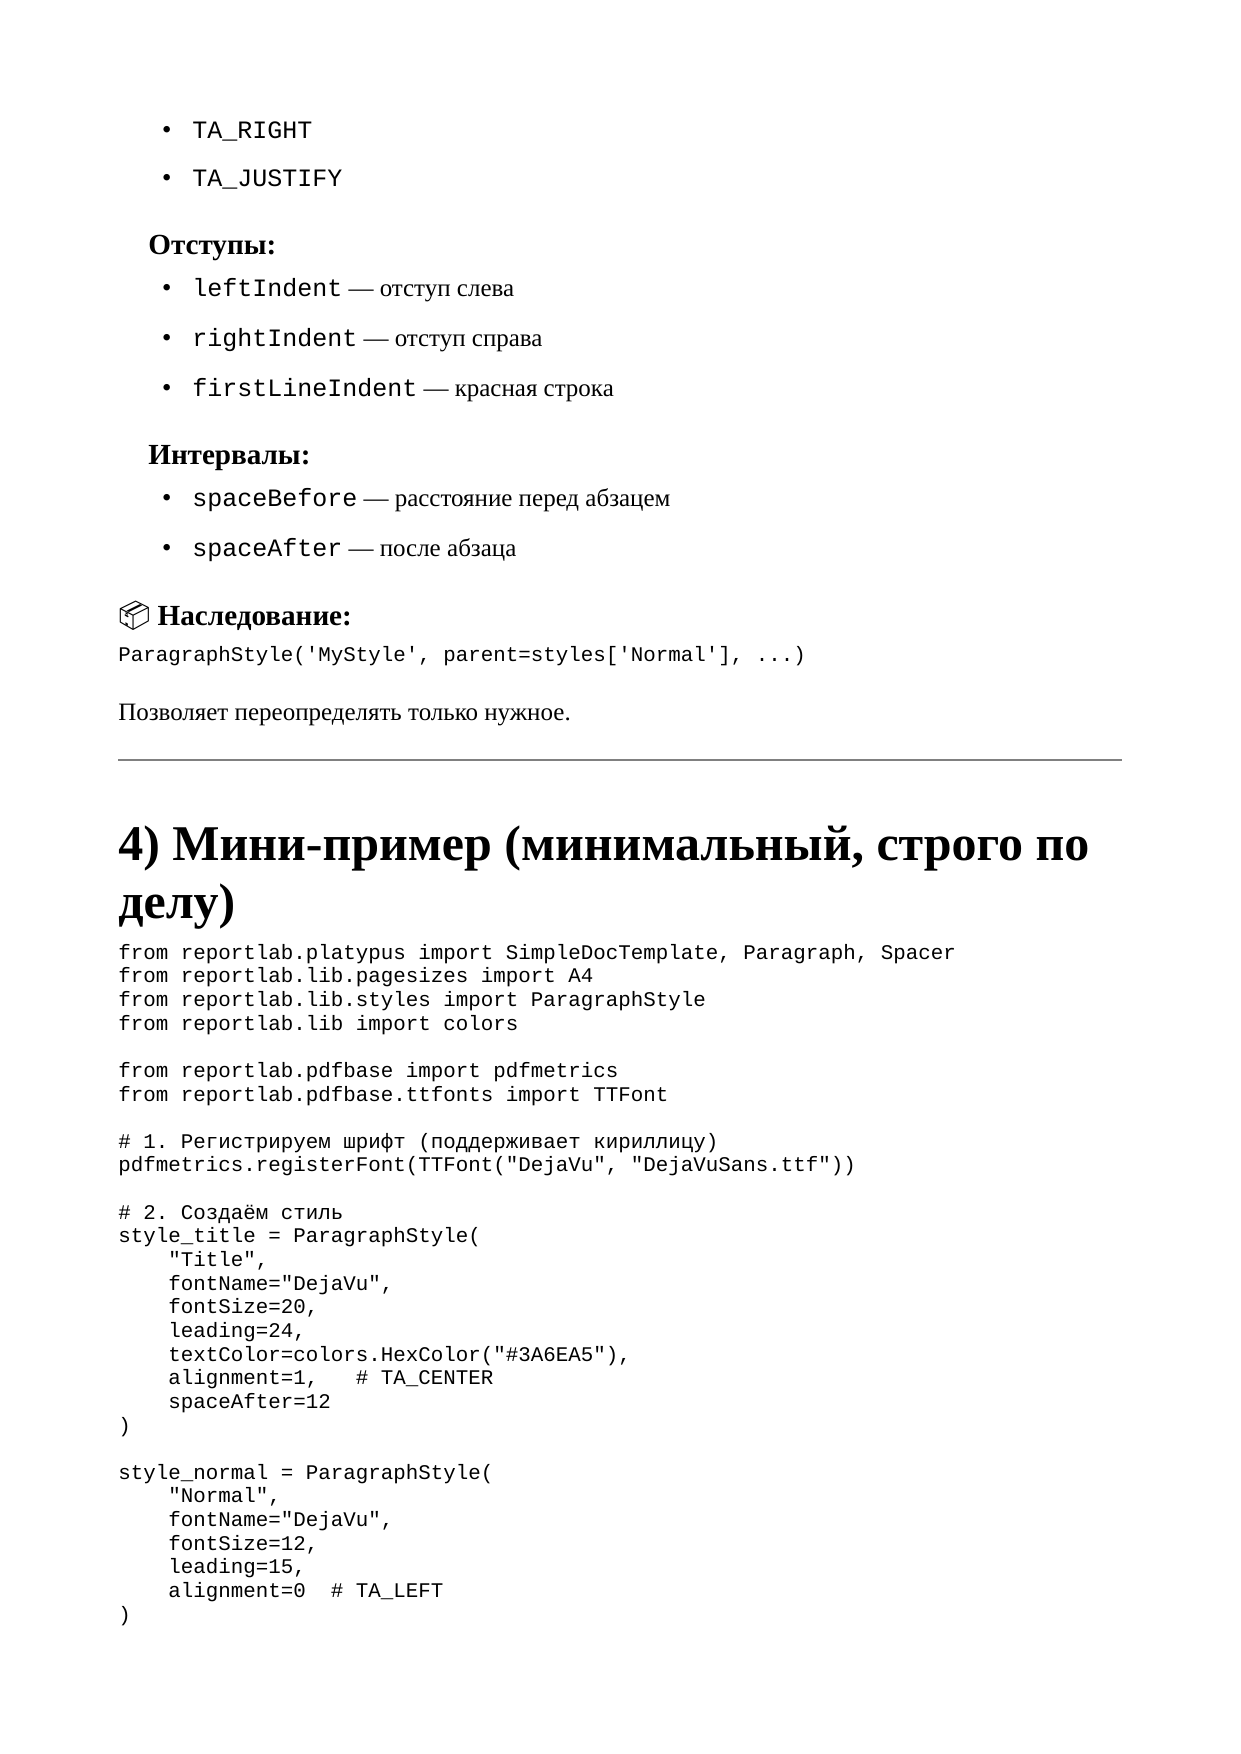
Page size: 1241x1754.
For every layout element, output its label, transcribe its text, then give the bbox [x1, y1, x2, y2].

text alignment=0 # TA_LEFT [118, 1580, 1122, 1604]
list rightIndent — отступ справа [162, 323, 1122, 354]
text alignment=1, # TA_CENTER [118, 1367, 1122, 1391]
text # 2. Создаём стиль [118, 1202, 1122, 1225]
list leftIndent — отступ слева [162, 273, 1122, 304]
text from reportlab.pdfbase.ttfonts import TTFont [118, 1083, 1122, 1107]
text pdfmetrics.registerFont(TTFont("DejaVu", "DejaVuSans.ttf")) [118, 1154, 1122, 1178]
list TA_JUSTIFY [162, 165, 1122, 193]
text fontSize=12, [118, 1533, 1122, 1556]
list firstLineIndent — красная строка [162, 373, 1122, 404]
text textColor=colors.HexColor("#3A6EA5"), [118, 1344, 1122, 1367]
text "Normal", [118, 1486, 1122, 1509]
text from reportlab.platypus import SimpleDocTemplate, Paragraph, Spacer [118, 942, 1122, 965]
list spaceAfter — после абзаца [162, 533, 1122, 564]
text style_title = ParagraphStyle( [118, 1225, 1122, 1249]
text leading=15, [118, 1556, 1122, 1580]
text fontSize=20, [118, 1296, 1122, 1320]
text from reportlab.lib.styles import ParagraphStyle [118, 989, 1122, 1013]
text from reportlab.lib.pagesizes import A4 [118, 965, 1122, 989]
subtitle 📦 Наследование: [118, 598, 1122, 632]
text from reportlab.pdfbase import pdfmetrics [118, 1060, 1122, 1083]
list spaceBefore — расстояние перед абзацем [162, 483, 1122, 514]
text spaceAfter=12 [118, 1391, 1122, 1414]
text fontName="DejaVu", [118, 1509, 1122, 1533]
text leading=24, [118, 1320, 1122, 1344]
list TA_RIGHT [162, 118, 1122, 146]
text style_normal = ParagraphStyle( [118, 1462, 1122, 1486]
subtitle 📐 Интервалы: [118, 437, 1122, 471]
text "Title", [118, 1249, 1122, 1273]
subtitle 📏 Отступы: [118, 227, 1122, 260]
text # 1. Регистрируем шрифт (поддерживает кириллицу) [118, 1131, 1122, 1154]
text ) [118, 1604, 1122, 1627]
text from reportlab.lib import colors [118, 1013, 1122, 1036]
text ParagraphStyle('MyStyle', parent=styles['Normal'], ...) [118, 644, 1122, 668]
text fontName="DejaVu", [118, 1273, 1122, 1296]
text Позволяет переопределять только нужное. [118, 697, 1122, 726]
text ) [118, 1414, 1122, 1438]
subtitle 4) Мини-пример (минимальный, строго по делу) [118, 814, 1122, 929]
